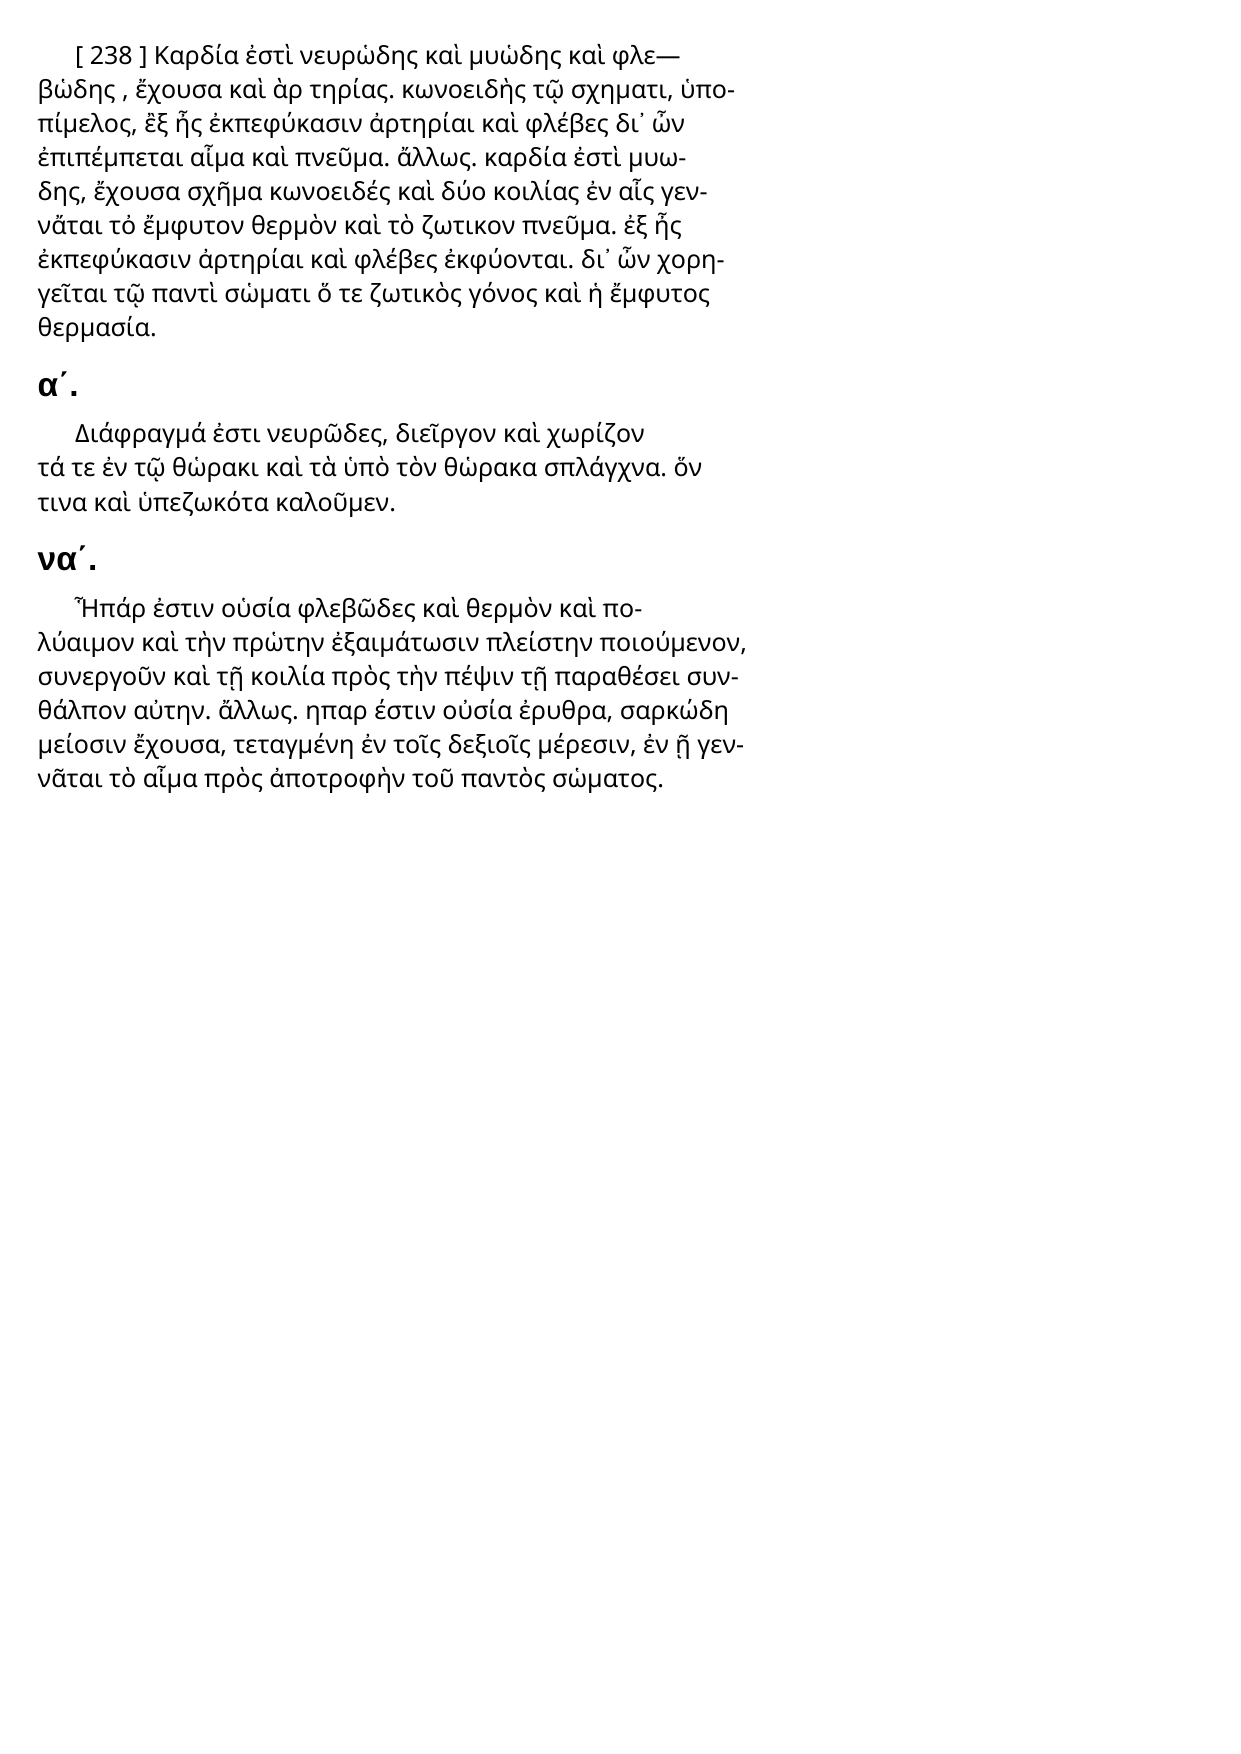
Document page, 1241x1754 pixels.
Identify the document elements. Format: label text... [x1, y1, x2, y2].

text Διάφραγμά ἐστι νευρῶδες, διεῖργον καὶ χωρίζον τά τε ἐν τῷ θὡρακι καὶ τὰ ὑπὸ τὸν θὡρακα σπλάγχνα. ὅν τινα καὶ ὑπεζωκότα καλοῦμεν. [37, 416, 1203, 518]
subtitle να΄. [37, 539, 1203, 578]
text Ἧπάρ ἐστιν οὑσία φλεβῶδες καὶ θερμὸν καὶ πο- λύαιμον καὶ τὴν πρὡτην ἐξαιμάτωσιν πλείστην ποιούμενον, συνεργοῦν καὶ τῇ κοιλία πρὸς τὴν πέψιν τῇ παραθέσει συν- θάλπον αὐτην. ἄλλως. ηπαρ έστιν οὐσία ἐρυθρα, σαρκώδη μείοσιν ἔχουσα, τεταγμένη ἐν τοῖς δεξιοῖς μέρεσιν, ἐν ῇ γεν- νᾶται τὸ αἶμα πρὸς ἀποτροφὴν τοῦ παντὸς σὡματος. [37, 590, 1203, 794]
text [ 238 ] Καρδία ἐστὶ νευρὡδης καὶ μυὡδης καὶ φλε— βὡδης , ἔχουσα καὶ ὰρ τηρίας. κωνοειδὴς τῷ σχηματι, ὑπο- πίμελος, ἒξ ἦς ἐκπεφύκασιν ἀρτηρίαι καὶ φλέβες δι᾽ ὦν ἐπιπέμπεται αἶμα καὶ πνεῦμα. ἄλλως. καρδία ἐστὶ μυω- δης, ἔχουσα σχῆμα κωνοειδές καὶ δύο κοιλίας ἐν αἶς γεν- νἄται τὀ ἔμφυτον θερμὸν καὶ τὸ ζωτικον πνεῦμα. ἐξ ἦς ἐκπεφύκασιν ἀρτηρίαι καὶ φλέβες ἐκφύονται. δι᾽ ὦν χορη- γεῖται τῷ παντὶ σὡματι ὅ τε ζωτικὸς γόνος καὶ ἡ ἔμφυτος θερμασία. [37, 37, 1203, 344]
subtitle α΄. [37, 365, 1203, 403]
